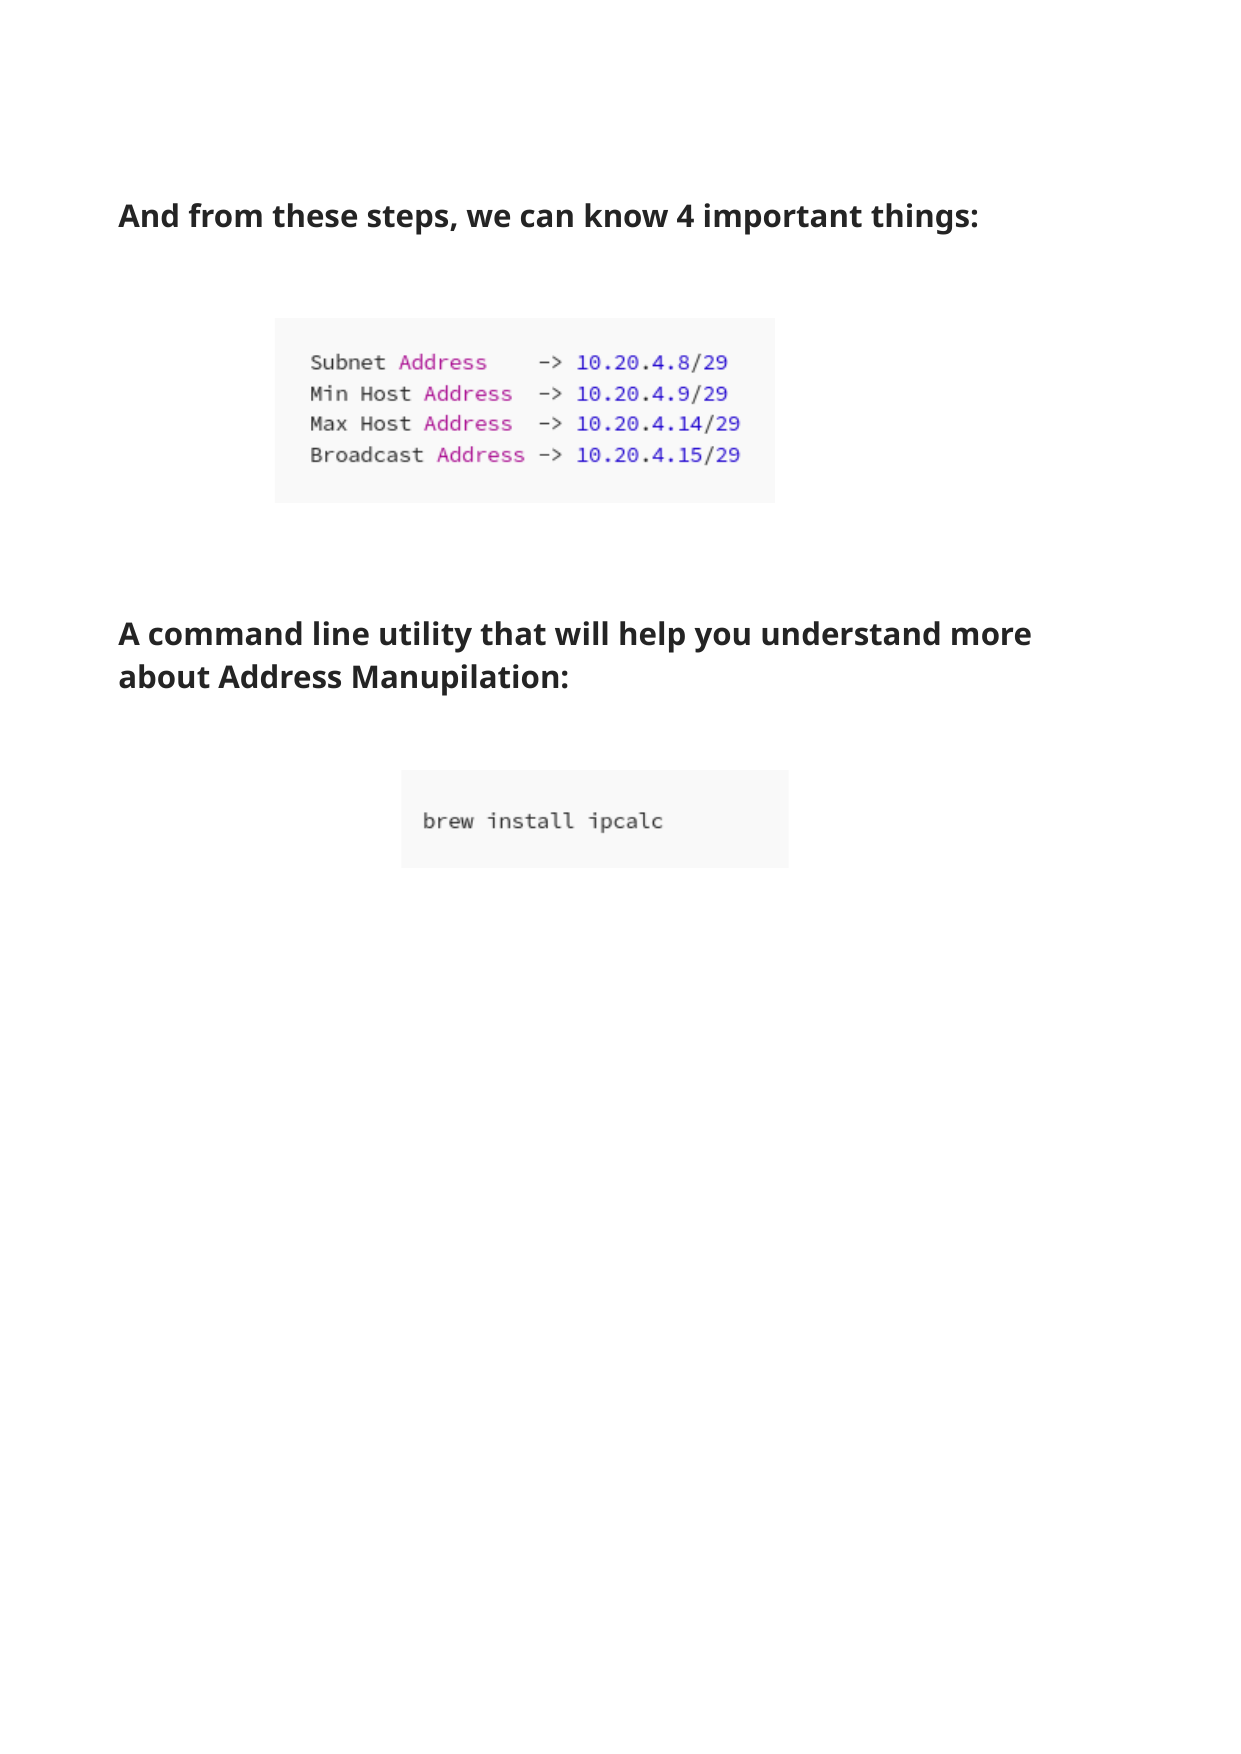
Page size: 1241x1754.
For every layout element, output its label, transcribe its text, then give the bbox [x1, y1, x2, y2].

picture [274, 318, 775, 503]
subtitle And from these steps, we can know 4 important things: [118, 194, 1122, 237]
picture [401, 770, 789, 868]
subtitle A command line utility that will help you understand more about Address Manupilation: [118, 612, 1122, 697]
